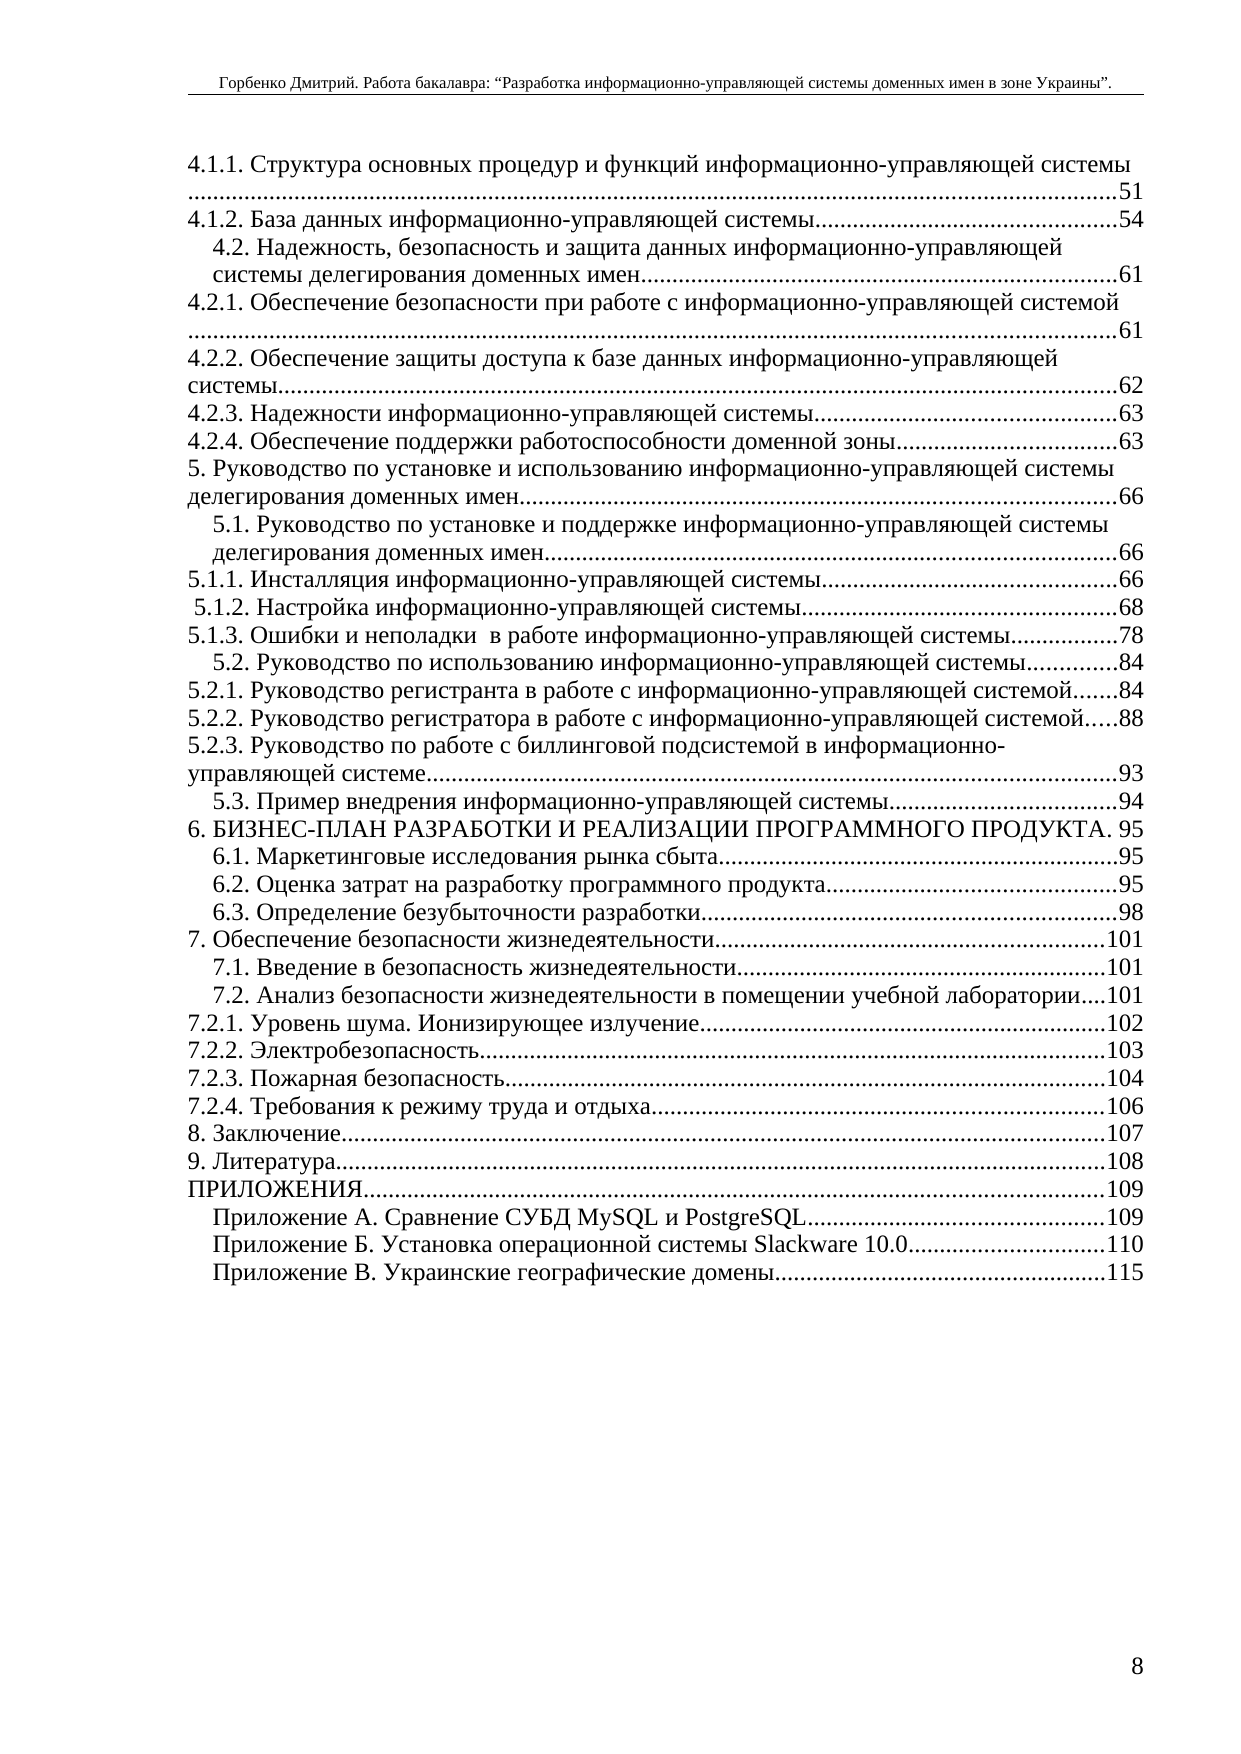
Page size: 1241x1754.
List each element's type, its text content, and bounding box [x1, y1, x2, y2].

text 5.2. Руководство по использованию информационно-управляющей системы 84 [212, 648, 1144, 676]
text 8. Заключение 107 [187, 1119, 1144, 1147]
text 4.2.3. Надежности информационно-управляющей системы 63 [187, 399, 1144, 427]
text 7.2.2. Электробезопасность 103 [187, 1036, 1144, 1064]
text Приложение В. Украинские географические домены 115 [212, 1258, 1144, 1286]
text 7.1. Введение в безопасность жизнедеятельности 101 [212, 953, 1144, 981]
text 5.1. Руководство по установке и поддержке информационно-управляющей системы делегирования доменных имен 66 [212, 510, 1144, 565]
text 5.3. Пример внедрения информационно-управляющей системы 94 [212, 787, 1144, 815]
text 4.1.2. База данных информационно-управляющей системы 54 [187, 205, 1144, 233]
text 6.2. Оценка затрат на разработку программного продукта 95 [212, 870, 1144, 898]
text 4.1.1. Структура основных процедур и функций информационно-управляющей системы 51 [187, 150, 1144, 205]
text 7.2.4. Требования к режиму труда и отдыха 106 [187, 1092, 1144, 1119]
text 5.1.3. Ошибки и неполадки в работе информационно-управляющей системы 78 [187, 621, 1144, 648]
text Приложение А. Сравнение СУБД MySQL и PostgreSQL 109 [212, 1203, 1144, 1230]
text 5.1.2. Настройка информационно-управляющей системы 68 [187, 593, 1144, 621]
text 5.2.2. Руководство регистратора в работе с информационно-управляющей системой 88 [187, 704, 1144, 732]
text 4.2.4. Обеспечение поддержки работоспособности доменной зоны 63 [187, 427, 1144, 454]
text 7.2.3. Пожарная безопасность 104 [187, 1064, 1144, 1092]
text 6.1. Маркетинговые исследования рынка сбыта 95 [212, 842, 1144, 870]
text 6. БИЗНЕС-ПЛАН РАЗРАБОТКИ И РЕАЛИЗАЦИИ ПРОГРАММНОГО ПРОДУКТА 95 [187, 815, 1144, 842]
text 4.2.1. Обеспечение безопасности при работе с информационно-управляющей системой 61 [187, 288, 1144, 344]
text 9. Литература 108 [187, 1147, 1144, 1175]
text 7.2. Анализ безопасности жизнедеятельности в помещении учебной лаборатории 101 [212, 981, 1144, 1009]
text Приложение Б. Установка операционной системы Slackware 10.0 110 [212, 1230, 1144, 1258]
text 4.2. Надежность, безопасность и защита данных информационно-управляющей системы делегирования доменных имен 61 [212, 233, 1144, 288]
text 6.3. Определение безубыточности разработки 98 [212, 898, 1144, 926]
text 5.2.1. Руководство регистранта в работе с информационно-управляющей системой 84 [187, 676, 1144, 704]
text 7. Обеспечение безопасности жизнедеятельности 101 [187, 926, 1144, 953]
text 5.2.3. Руководство по работе с биллинговой подсистемой в информационно-управляющей системе 93 [187, 732, 1144, 787]
text 7.2.1. Уровень шума. Ионизирующее излучение 102 [187, 1009, 1144, 1036]
text 5. Руководство по установке и использованию информационно-управляющей системы делегирования доменных имен 66 [187, 454, 1144, 510]
text 5.1.1. Инсталляция информационно-управляющей системы 66 [187, 565, 1144, 593]
text 4.2.2. Обеспечение защиты доступа к базе данных информационно-управляющей системы 62 [187, 344, 1144, 399]
text ПРИЛОЖЕНИЯ 109 [187, 1175, 1144, 1203]
